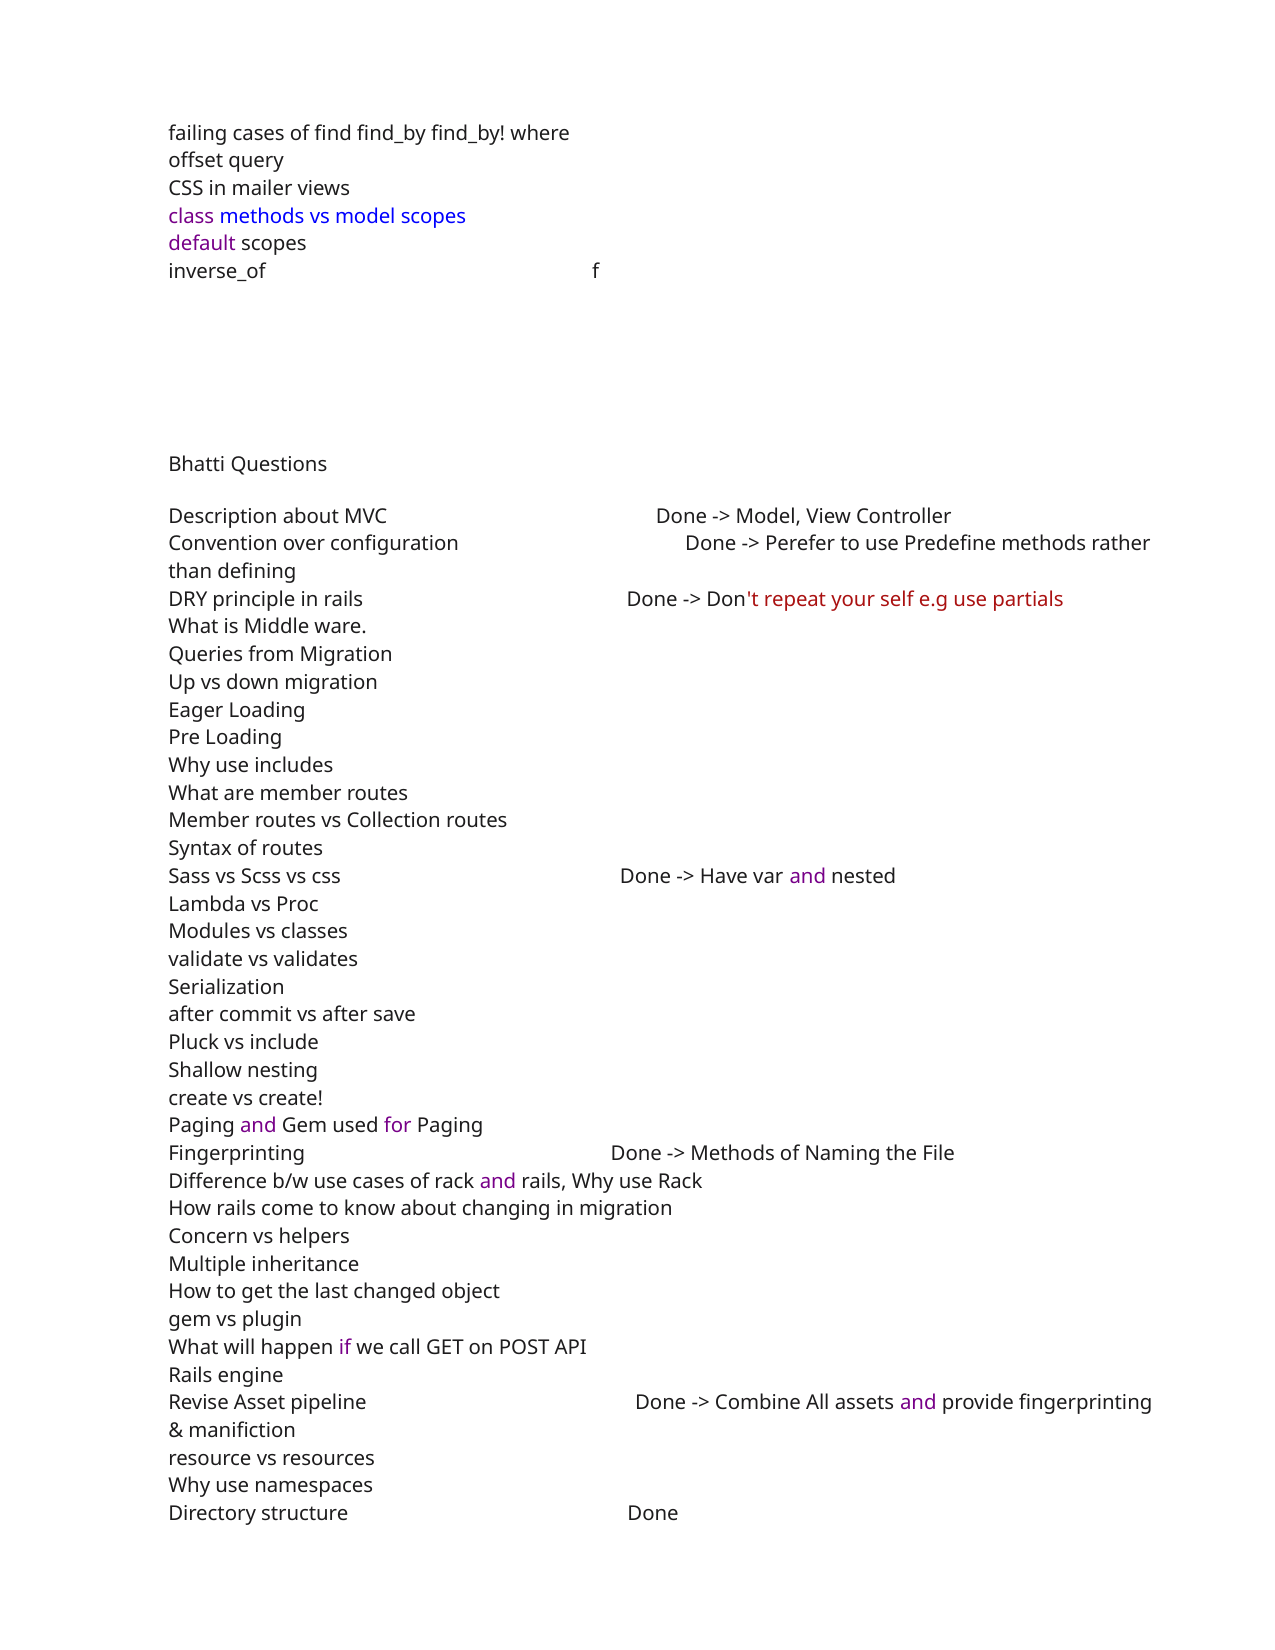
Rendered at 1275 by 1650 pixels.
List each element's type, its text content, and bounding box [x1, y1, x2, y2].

text ​ [168, 379, 1157, 403]
text Description about MVC Done -> Model, View Controller [168, 501, 1157, 529]
text ​ [168, 403, 1157, 426]
text create vs create! [168, 1083, 1157, 1111]
text Difference b/w use cases of rack and rails, Why use Rack [168, 1166, 1157, 1194]
text What are member routes [168, 778, 1157, 806]
text CSS in mailer views [168, 173, 1157, 201]
text Revise Asset pipeline Done -> Combine All assets and provide fingerprinting & manifiction [168, 1388, 1157, 1443]
text ​ [168, 308, 1157, 332]
text Concern vs helpers [168, 1222, 1157, 1249]
text Modules vs classes [168, 917, 1157, 944]
text Shallow nesting [168, 1055, 1157, 1083]
text DRY principle in rails Done -> Don't repeat your self e.g use partials [168, 584, 1157, 612]
text Sass vs Scss vs css Done -> Have var and nested [168, 861, 1157, 889]
text Serialization [168, 972, 1157, 1000]
text Syntax of routes [168, 834, 1157, 861]
text Queries from Migration [168, 640, 1157, 667]
text How rails come to know about changing in migration [168, 1194, 1157, 1222]
text Directory structure Done [168, 1499, 1157, 1526]
text ​ [168, 332, 1157, 355]
text Up vs down migration [168, 667, 1157, 695]
text Fingerprinting Done -> Methods of Naming the File [168, 1138, 1157, 1166]
text Convention over configuration Done -> Perefer to use Predefine methods rather than defining [168, 529, 1157, 584]
text ​ [168, 284, 1157, 308]
text Why use includes [168, 751, 1157, 778]
text Why use namespaces [168, 1471, 1157, 1499]
text resource vs resources [168, 1443, 1157, 1471]
text gem vs plugin [168, 1305, 1157, 1332]
text Multiple inheritance [168, 1249, 1157, 1277]
text inverse_of f [168, 257, 1157, 284]
text Bhatti Questions [168, 450, 1157, 478]
text Lambda vs Proc [168, 889, 1157, 917]
text Pluck vs include [168, 1028, 1157, 1055]
text ​ [168, 426, 1157, 450]
text What will happen if we call GET on POST API [168, 1332, 1157, 1360]
text Pre Loading [168, 723, 1157, 751]
text class methods vs model scopes [168, 201, 1157, 229]
text validate vs validates [168, 944, 1157, 972]
text How to get the last changed object [168, 1277, 1157, 1305]
text offset query [168, 146, 1157, 173]
text What is Middle ware. [168, 612, 1157, 640]
text default scopes [168, 229, 1157, 257]
text Eager Loading [168, 695, 1157, 723]
text Rails engine [168, 1360, 1157, 1388]
text failing cases of find find_by find_by! where [168, 118, 1157, 146]
text ​ [168, 478, 1157, 501]
text after commit vs after save [168, 1000, 1157, 1028]
text ​ [168, 355, 1157, 379]
text Member routes vs Collection routes [168, 806, 1157, 834]
text Paging and Gem used for Paging [168, 1111, 1157, 1138]
